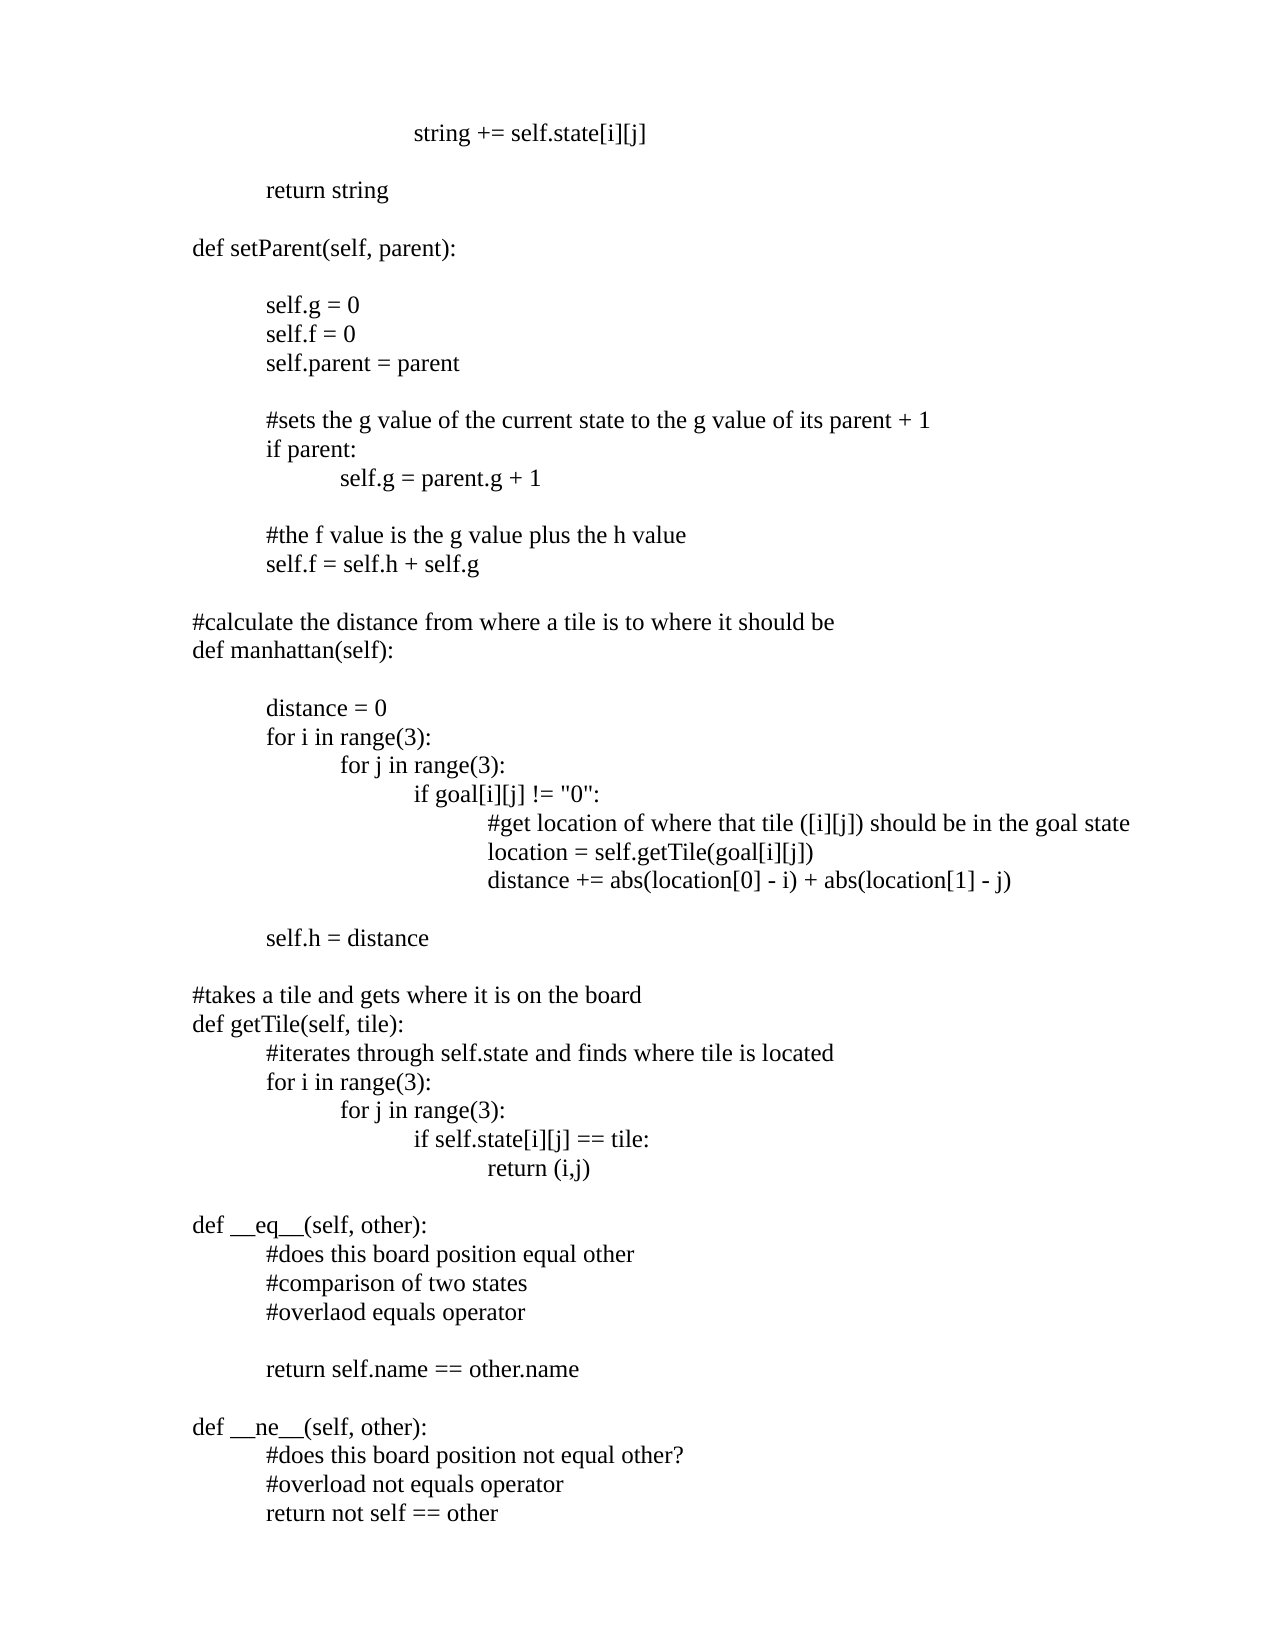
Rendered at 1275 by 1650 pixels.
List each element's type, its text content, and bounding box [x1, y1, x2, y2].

text #does this board position equal other [118, 1239, 1157, 1268]
text distance += abs(location[0] - i) + abs(location[1] - j) [118, 866, 1157, 894]
text location = self.getTile(goal[i][j]) [118, 837, 1157, 866]
text def __ne__(self, other): [118, 1412, 1157, 1441]
text return string [118, 176, 1157, 204]
text #overload not equals operator [118, 1469, 1157, 1498]
text self.g = parent.g + 1 [118, 463, 1157, 492]
text for i in range(3): [118, 722, 1157, 751]
text return (i,j) [118, 1153, 1157, 1182]
text return self.name == other.name [118, 1354, 1157, 1383]
text self.h = distance [118, 923, 1157, 952]
text #get location of where that tile ([i][j]) should be in the goal state [118, 808, 1157, 837]
text self.f = self.h + self.g [118, 549, 1157, 578]
text #iterates through self.state and finds where tile is located [118, 1038, 1157, 1067]
text def getTile(self, tile): [118, 1009, 1157, 1038]
text #takes a tile and gets where it is on the board [118, 981, 1157, 1009]
text #overlaod equals operator [118, 1297, 1157, 1326]
text if parent: [118, 434, 1157, 463]
text self.parent = parent [118, 348, 1157, 377]
text #comparison of two states [118, 1268, 1157, 1297]
text #the f value is the g value plus the h value [118, 521, 1157, 549]
text def setParent(self, parent): [118, 233, 1157, 262]
text self.f = 0 [118, 319, 1157, 348]
text if self.state[i][j] == tile: [118, 1124, 1157, 1153]
text #does this board position not equal other? [118, 1441, 1157, 1469]
text string += self.state[i][j] [118, 118, 1157, 147]
text if goal[i][j] != "0": [118, 779, 1157, 808]
text def __eq__(self, other): [118, 1211, 1157, 1239]
text return not self == other [118, 1498, 1157, 1527]
text self.g = 0 [118, 291, 1157, 319]
text for i in range(3): [118, 1067, 1157, 1096]
text distance = 0 [118, 693, 1157, 722]
text for j in range(3): [118, 1096, 1157, 1124]
text def manhattan(self): [118, 636, 1157, 664]
text for j in range(3): [118, 751, 1157, 779]
text #calculate the distance from where a tile is to where it should be [118, 607, 1157, 636]
text #sets the g value of the current state to the g value of its parent + 1 [118, 406, 1157, 434]
